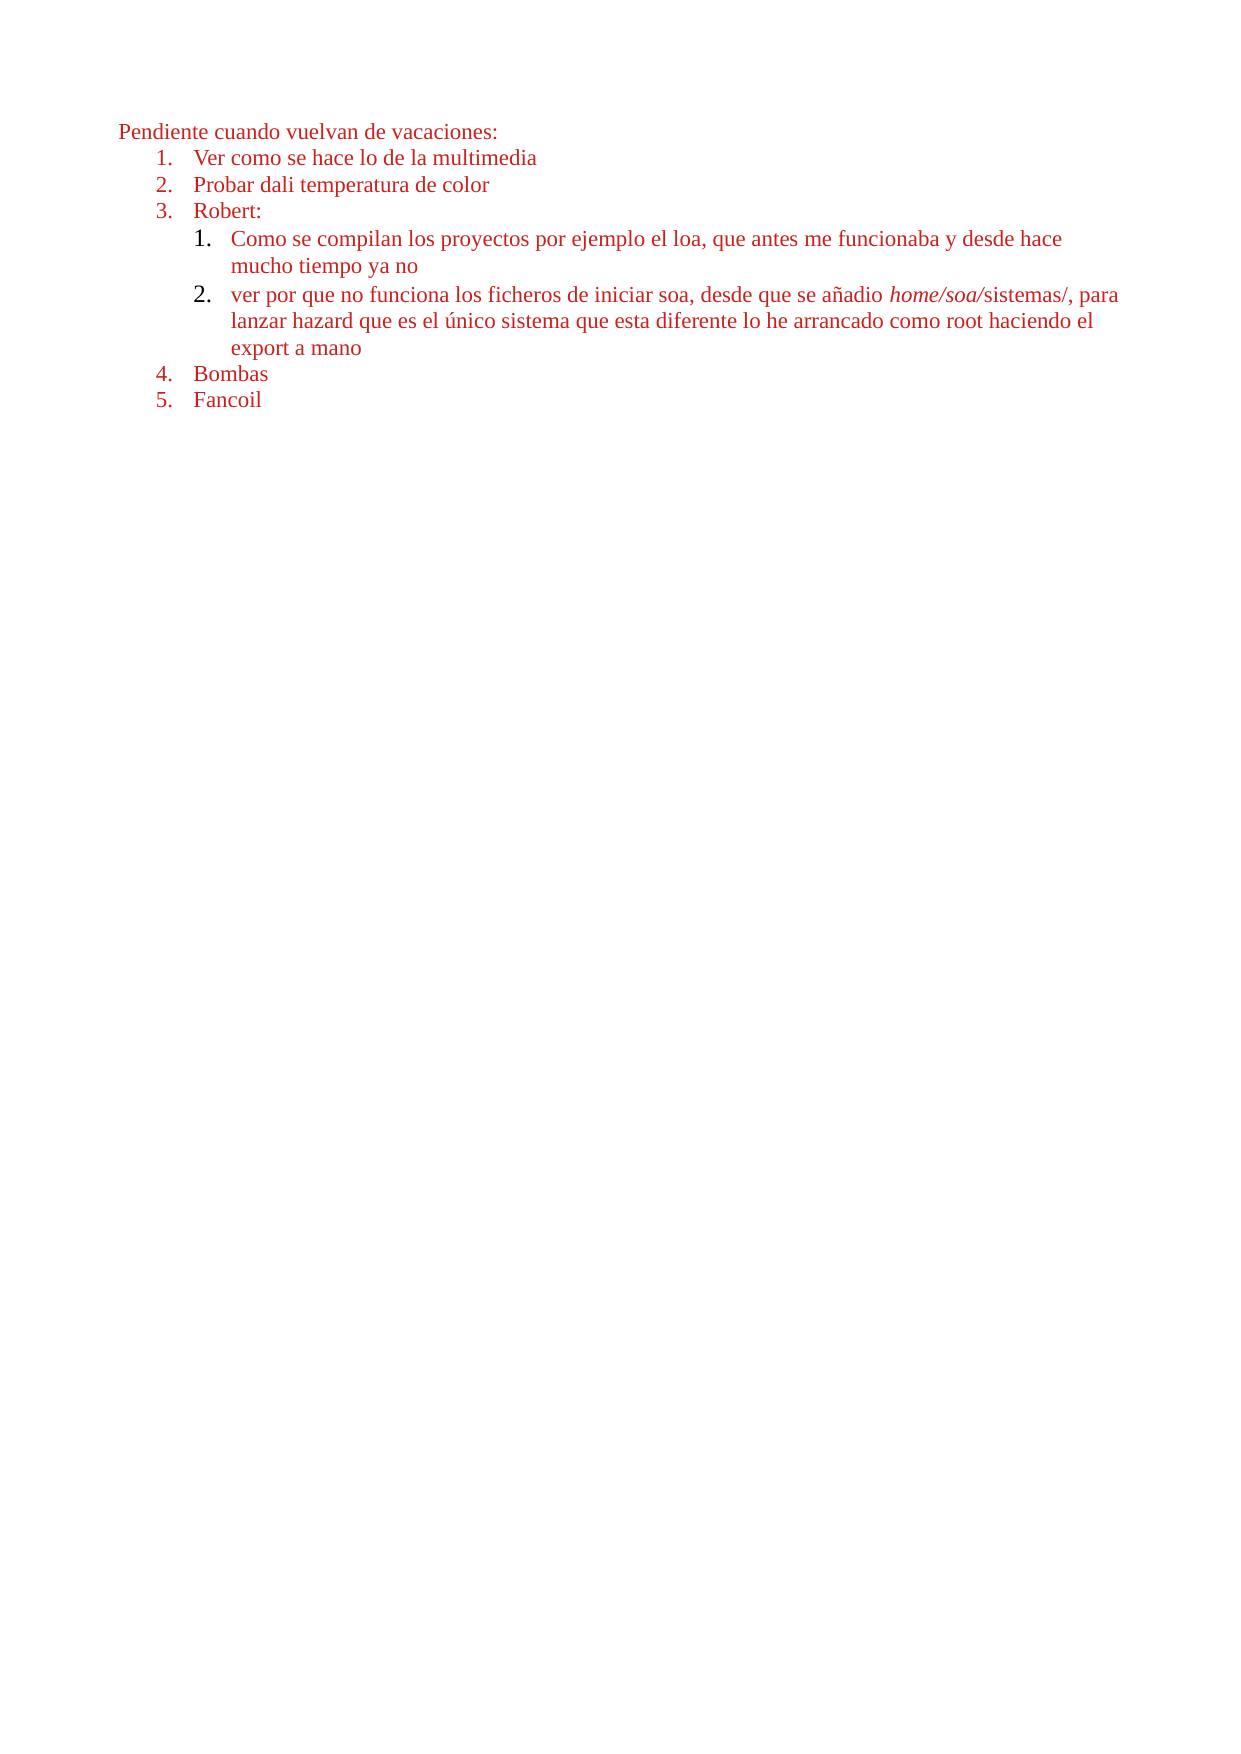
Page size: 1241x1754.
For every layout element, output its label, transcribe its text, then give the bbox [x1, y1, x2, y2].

list Ver como se hace lo de la multimedia [156, 144, 1122, 171]
list Probar dali temperatura de color [156, 171, 1122, 197]
text Pendiente cuando vuelvan de vacaciones: [118, 118, 1122, 144]
list ver por que no funciona los ficheros de iniciar soa, desde que se añadio home/soa/sistemas/, para lanzar hazard que es el único sistema que esta diferente lo he arrancado como root haciendo el export a mano [193, 279, 1122, 360]
list Como se compilan los proyectos por ejemplo el loa, que antes me funcionaba y desde hace mucho tiempo ya no [193, 223, 1122, 279]
list Fancoil [156, 386, 1122, 413]
list Robert: [156, 197, 1122, 223]
list Bombas [156, 360, 1122, 386]
